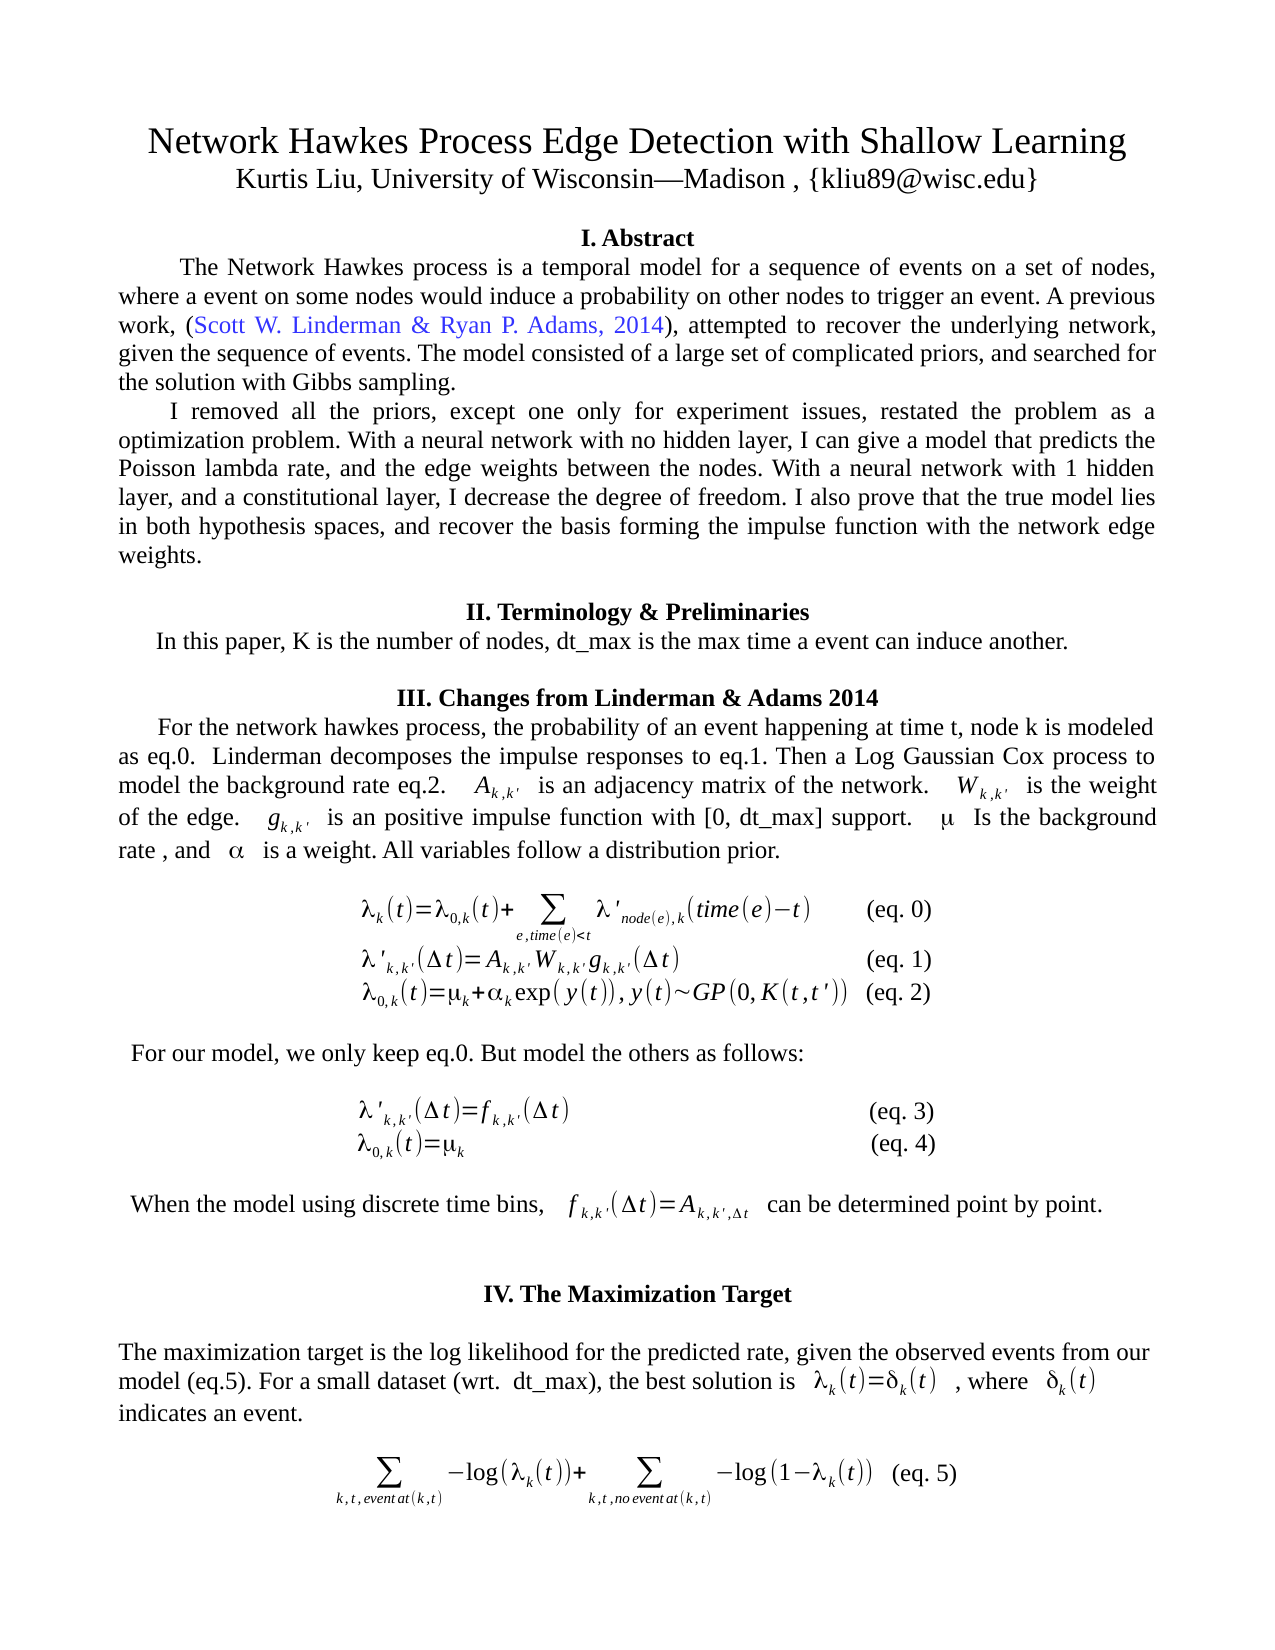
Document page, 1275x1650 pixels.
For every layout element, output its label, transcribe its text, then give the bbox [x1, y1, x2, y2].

text (eq. 1) [118, 944, 1157, 977]
text (eq. 3) [118, 1096, 1157, 1128]
text (eq. 0) [118, 892, 1157, 944]
text In this paper, K is the number of nodes, dt_max is the max time a event can induce another. [118, 626, 1157, 655]
text When the model using discrete time bins, can be determined point by point. [118, 1189, 1157, 1222]
text I. Abstract [118, 223, 1157, 252]
text I removed all the priors, except one only for experiment issues, restated the problem as a optimization problem. With a neural network with no hidden layer, I can give a model that predicts the Poisson lambda rate, and the edge weights between the nodes. With a neural network with 1 hidden layer, and a constitutional layer, I decrease the degree of freedom. I also prove that the true model lies in both hypothesis spaces, and recover the basis forming the impulse function with the network edge weights. [118, 396, 1157, 568]
text The maximization target is the log likelihood for the predicted rate, given the observed events from our model (eq.5). For a small dataset (wrt. dt_max), the best solution is, whereindicates an event. [118, 1337, 1157, 1427]
text (eq. 2) [118, 977, 1157, 1009]
text IV. The Maximization Target [118, 1279, 1157, 1308]
text III. Changes from Linderman & Adams 2014 [118, 683, 1157, 712]
text For our model, we only keep eq.0. But model the others as follows: [118, 1038, 1157, 1067]
text Network Hawkes Process Edge Detection with Shallow Learning [118, 118, 1157, 161]
text (eq. 5) [118, 1456, 1157, 1508]
text II. Terminology & Preliminaries [118, 597, 1157, 626]
text The Network Hawkes process is a temporal model for a sequence of events on a set of nodes, where a event on some nodes would induce a probability on other nodes to trigger an event. A previous work, (Scott W. Linderman & Ryan P. Adams, 2014), attempted to recover the underlying network, given the sequence of events. The model consisted of a large set of complicated priors, and searched for the solution with Gibbs sampling. [118, 252, 1157, 396]
text (eq. 4) [118, 1128, 1157, 1161]
text Kurtis Liu, University of Wisconsin—Madison , {kliu89@wisc.edu} [118, 161, 1157, 195]
text For the network hawkes process, the probability of an event happening at time t, node k is modeled as eq.0. Linderman decomposes the impulse responses to eq.1. Then a Log Gaussian Cox process to model the background rate eq.2. is an adjacency matrix of the network. is the weight of the edge. is an positive impulse function with [0, dt_max] support. Is the background rate , andis a weight. All variables follow a distribution prior. [118, 712, 1157, 863]
